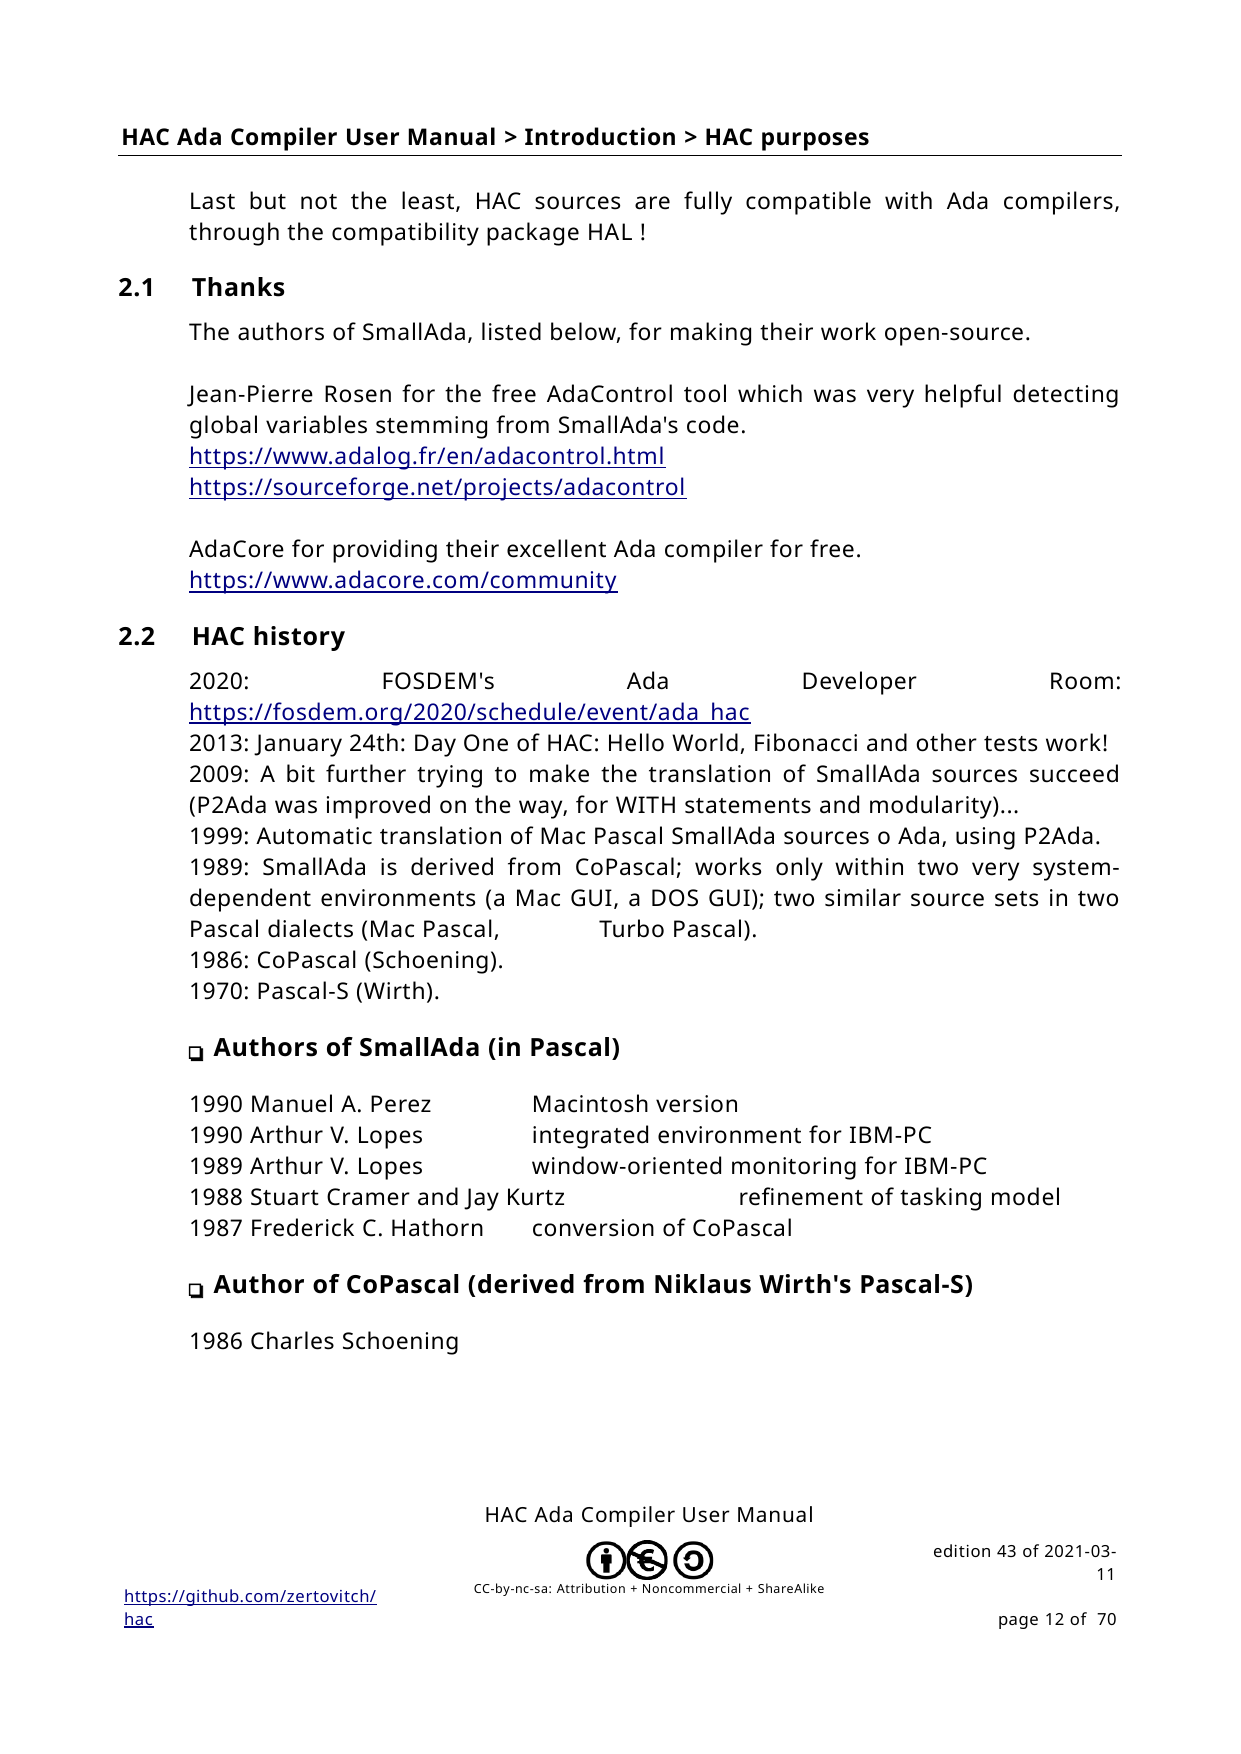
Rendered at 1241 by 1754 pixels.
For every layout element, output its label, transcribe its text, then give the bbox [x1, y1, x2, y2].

text 1989 Arthur V. Lopes window-oriented monitoring for IBM-PC [189, 1150, 1122, 1181]
picture [672, 1540, 714, 1580]
text 1990 Manuel A. Perez Macintosh version [189, 1088, 1122, 1119]
text 1986 Charles Schoening [189, 1325, 1122, 1356]
text The authors of SmallAda, listed below, for making their work open-source. [189, 316, 1122, 347]
text https://sourceforge.net/projects/adacontrol [189, 471, 1122, 502]
text 2009: A bit further trying to make the translation of SmallAda sources succeed (P2Ada was improved on the way, for WITH statements and modularity)... [189, 758, 1122, 820]
text Jean-Pierre Rosen for the free AdaControl tool which was very helpful detecting global variables stemming from SmallAda's code. [189, 378, 1122, 440]
text Last but not the least, HAC sources are fully compatible with Ada compilers, through the compatibility package HAL ! [189, 184, 1122, 247]
text AdaCore for providing their excellent Ada compiler for free. [189, 533, 1122, 564]
picture [585, 1540, 668, 1580]
text https://www.adalog.fr/en/adacontrol.html [189, 440, 1122, 471]
text 2013: January 24th: Day One of HAC: Hello World, Fibonacci and other tests work! [189, 727, 1122, 758]
text https://www.adacore.com/community [189, 564, 1122, 595]
text 1989: SmallAda is derived from CoPascal; works only within two very system-dependent environments (a Mac GUI, a DOS GUI); two similar source sets in two Pascal dialects (Mac Pascal, Turbo Pascal). [189, 851, 1122, 944]
text 1987 Frederick C. Hathorn conversion of CoPascal [189, 1212, 1122, 1243]
text 1970: Pascal-S (Wirth). [189, 975, 1122, 1006]
subtitle Thanks [118, 270, 1122, 304]
subtitle HAC history [118, 619, 1122, 653]
text 1999: Automatic translation of Mac Pascal SmallAda sources o Ada, using P2Ada. [189, 820, 1122, 851]
text 2020: FOSDEM's Ada Developer Room: https://fosdem.org/2020/schedule/event/ada_hac [189, 665, 1122, 727]
text 1988 Stuart Cramer and Jay Kurtz refinement of tasking model [189, 1181, 1122, 1212]
text 1986: CoPascal (Schoening). [189, 944, 1122, 975]
text 1990 Arthur V. Lopes integrated environment for IBM-PC [189, 1119, 1122, 1150]
subtitle Author of CoPascal (derived from Niklaus Wirth's Pascal-S) [189, 1267, 1122, 1313]
subtitle Authors of SmallAda (in Pascal) [189, 1030, 1122, 1076]
